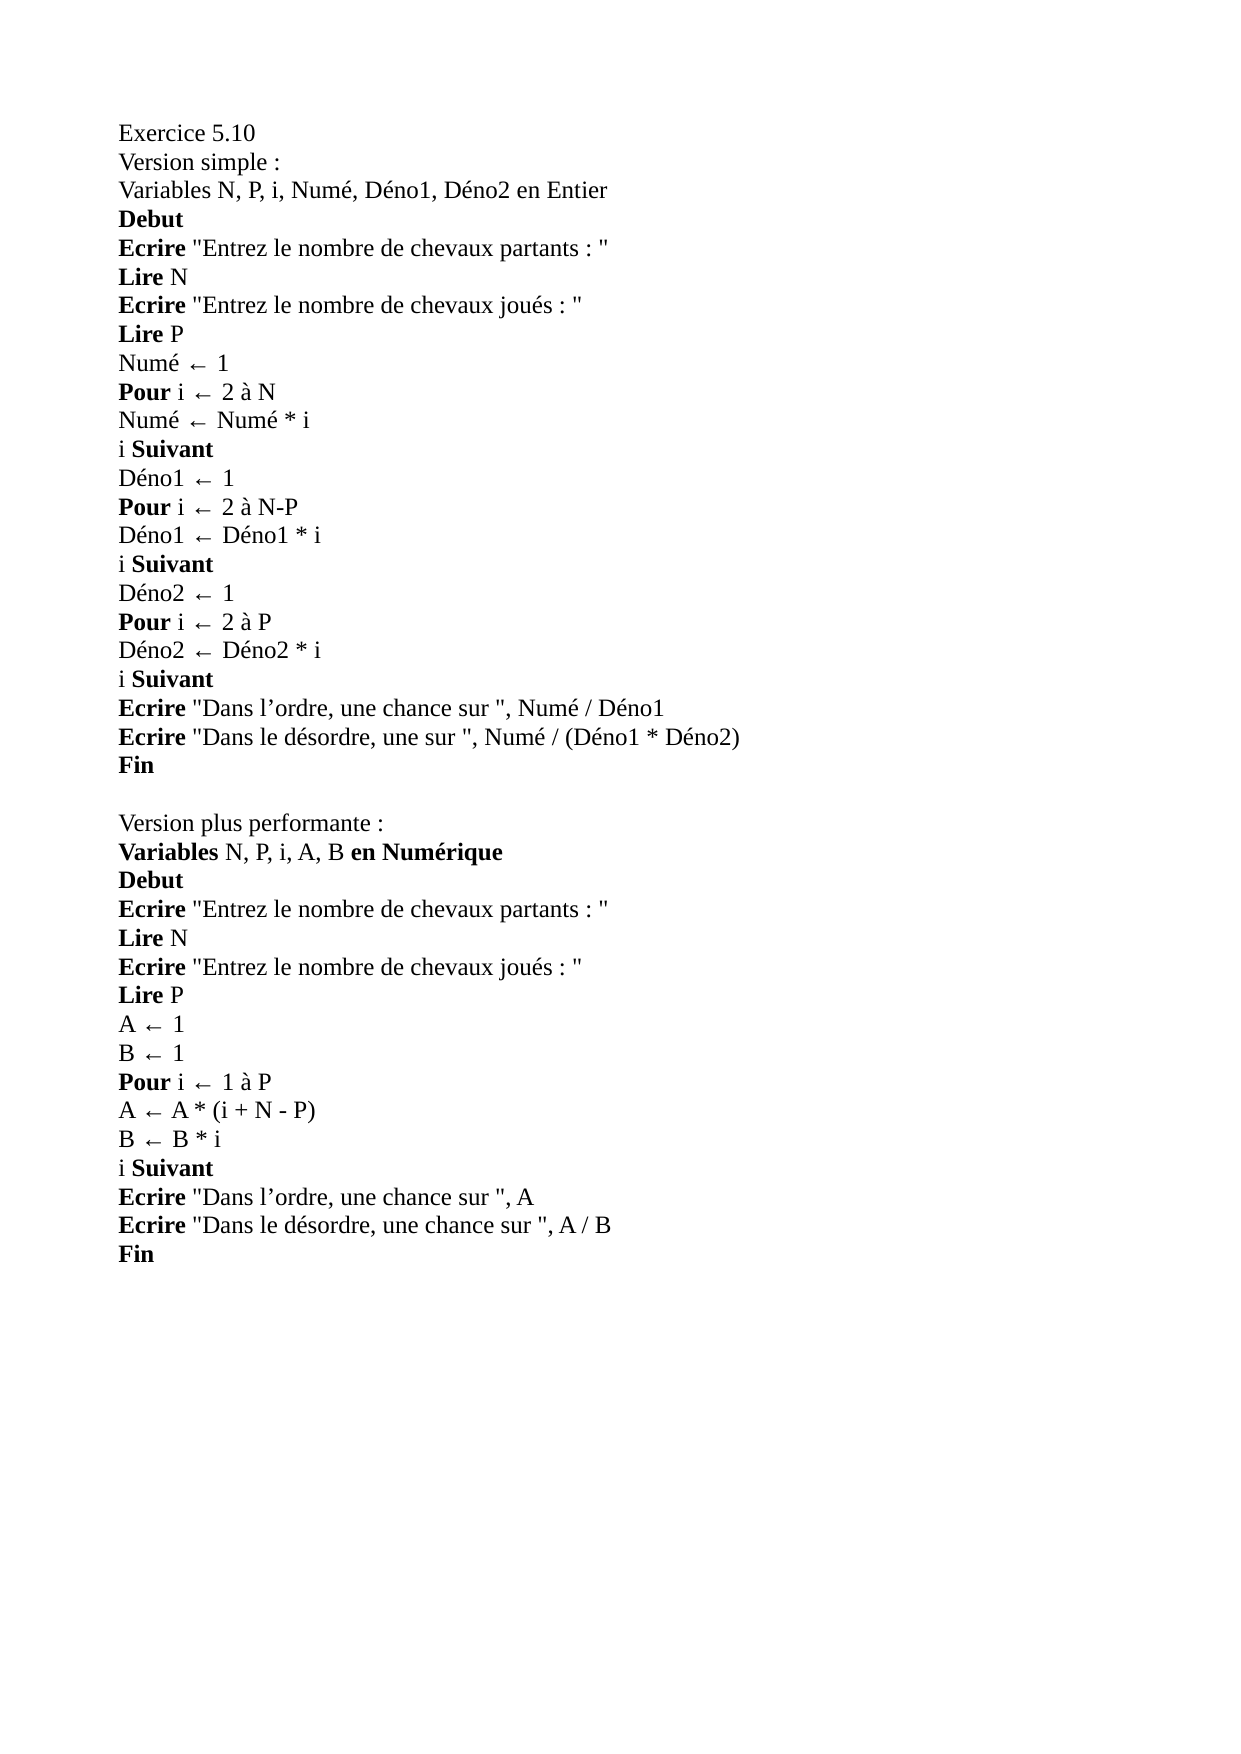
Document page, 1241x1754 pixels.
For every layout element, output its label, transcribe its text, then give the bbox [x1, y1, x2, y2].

text Version plus performante : [118, 808, 1122, 837]
text Ecrire "Entrez le nombre de chevaux partants : " Lire N Ecrire "Entrez le nombre de chevaux joués : " Lire P Numé ← 1 Pour i ← 2 à N Numé ← Numé * i i Suivant Déno1 ← 1 Pour i ← 2 à N-P Déno1 ← Déno1 * i i Suivant Déno2 ← 1 Pour i ← 2 à P Déno2 ← Déno2 * i i Suivant Ecrire "Dans l’ordre, une chance sur ", Numé / Déno1 Ecrire "Dans le désordre, une sur ", Numé / (Déno1 * Déno2) Fin [118, 233, 1122, 779]
text Variables N, P, i, Numé, Déno1, Déno2 en Entier Debut [118, 176, 1122, 233]
text Exercice 5.10 [118, 118, 1122, 147]
text Version simple : [118, 147, 1122, 176]
text Variables N, P, i, A, B en Numérique Debut Ecrire "Entrez le nombre de chevaux partants : " Lire N Ecrire "Entrez le nombre de chevaux joués : " Lire P A ← 1 B ← 1 Pour i ← 1 à P A ← A * (i + N - P) B ← B * i i Suivant Ecrire "Dans l’ordre, une chance sur ", A Ecrire "Dans le désordre, une chance sur ", A / B Fin [118, 837, 1122, 1268]
